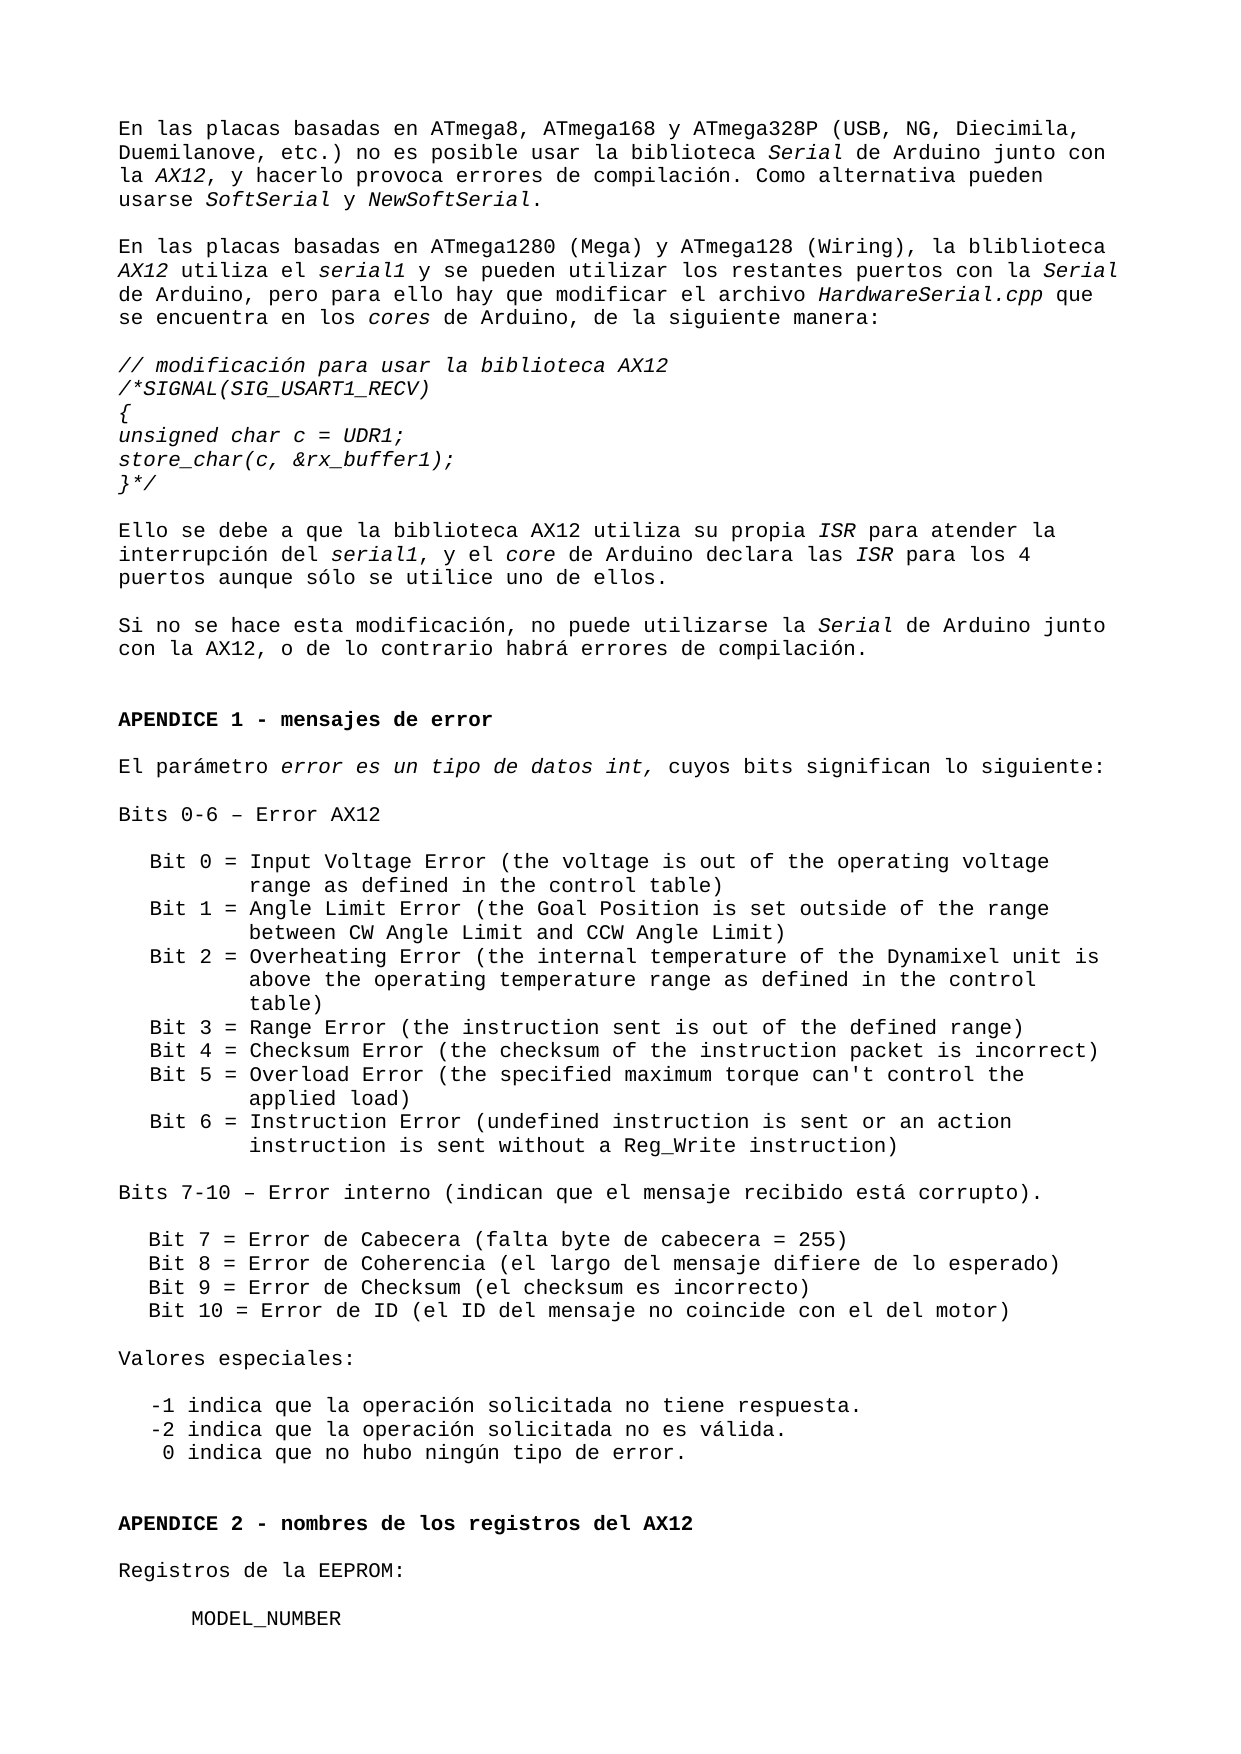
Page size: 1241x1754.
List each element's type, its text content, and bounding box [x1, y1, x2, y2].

text Bit 9 = Error de Checksum (el checksum es incorrecto) [148, 1277, 1122, 1300]
text Bit 5 = Overload Error (the specified maximum torque can't control the applied load) [149, 1064, 1122, 1111]
text En las placas basadas en ATmega1280 (Mega) y ATmega128 (Wiring), la bliblioteca AX12 utiliza el serial1 y se pueden utilizar los restantes puertos con la Serial de Arduino, pero para ello hay que modificar el archivo HardwareSerial.cpp que se encuentra en los cores de Arduino, de la siguiente manera: [118, 236, 1122, 331]
text Bit 1 = Angle Limit Error (the Goal Position is set outside of the range between CW Angle Limit and CCW Angle Limit) [149, 898, 1122, 946]
text Bit 10 = Error de ID (el ID del mensaje no coincide con el del motor) [148, 1300, 1122, 1324]
text Bit 8 = Error de Coherencia (el largo del mensaje difiere de lo esperado) [148, 1253, 1122, 1277]
text En las placas basadas en ATmega8, ATmega168 y ATmega328P (USB, NG, Diecimila, Duemilanove, etc.) no es posible usar la biblioteca Serial de Arduino junto con la AX12, y hacerlo provoca errores de compilación. Como alternativa pueden usarse SoftSerial y NewSoftSerial. [118, 118, 1122, 213]
text Bits 0-6 – Error AX12 [118, 804, 1122, 827]
text MODEL_NUMBER [191, 1608, 1122, 1631]
text El parámetro error es un tipo de datos int, cuyos bits significan lo siguiente: [118, 757, 1122, 780]
text -1 indica que la operación solicitada no tiene respuesta. [149, 1395, 1122, 1419]
text Bit 3 = Range Error (the instruction sent is out of the defined range) [149, 1017, 1122, 1040]
text APENDICE 1 - mensajes de error [118, 709, 1122, 733]
text 0 indica que no hubo ningún tipo de error. [149, 1442, 1122, 1466]
text Bit 4 = Checksum Error (the checksum of the instruction packet is incorrect) [149, 1040, 1122, 1064]
text Bit 7 = Error de Cabecera (falta byte de cabecera = 255) [148, 1229, 1122, 1253]
text Bit 2 = Overheating Error (the internal temperature of the Dynamixel unit is above the operating temperature range as defined in the control table) [149, 946, 1122, 1017]
text Valores especiales: [118, 1348, 1122, 1371]
text -2 indica que la operación solicitada no es válida. [149, 1419, 1122, 1442]
text Registros de la EEPROM: [118, 1561, 1122, 1584]
text // modificación para usar la biblioteca AX12 /*SIGNAL(SIG_USART1_RECV) { unsigned char c = UDR1; store_char(c, &rx_buffer1); }*/ [118, 354, 1122, 496]
text APENDICE 2 - nombres de los registros del AX12 [118, 1513, 1122, 1537]
text Bits 7-10 – Error interno (indican que el mensaje recibido está corrupto). [118, 1182, 1122, 1206]
text Ello se debe a que la biblioteca AX12 utiliza su propia ISR para atender la interrupción del serial1, y el core de Arduino declara las ISR para los 4 puertos aunque sólo se utilice uno de ellos. [118, 520, 1122, 591]
text Bit 6 = Instruction Error (undefined instruction is sent or an action instruction is sent without a Reg_Write instruction) [149, 1111, 1122, 1158]
text Si no se hace esta modificación, no puede utilizarse la Serial de Arduino junto con la AX12, o de lo contrario habrá errores de compilación. [118, 615, 1122, 662]
text Bit 0 = Input Voltage Error (the voltage is out of the operating voltage range as defined in the control table) [149, 851, 1122, 898]
